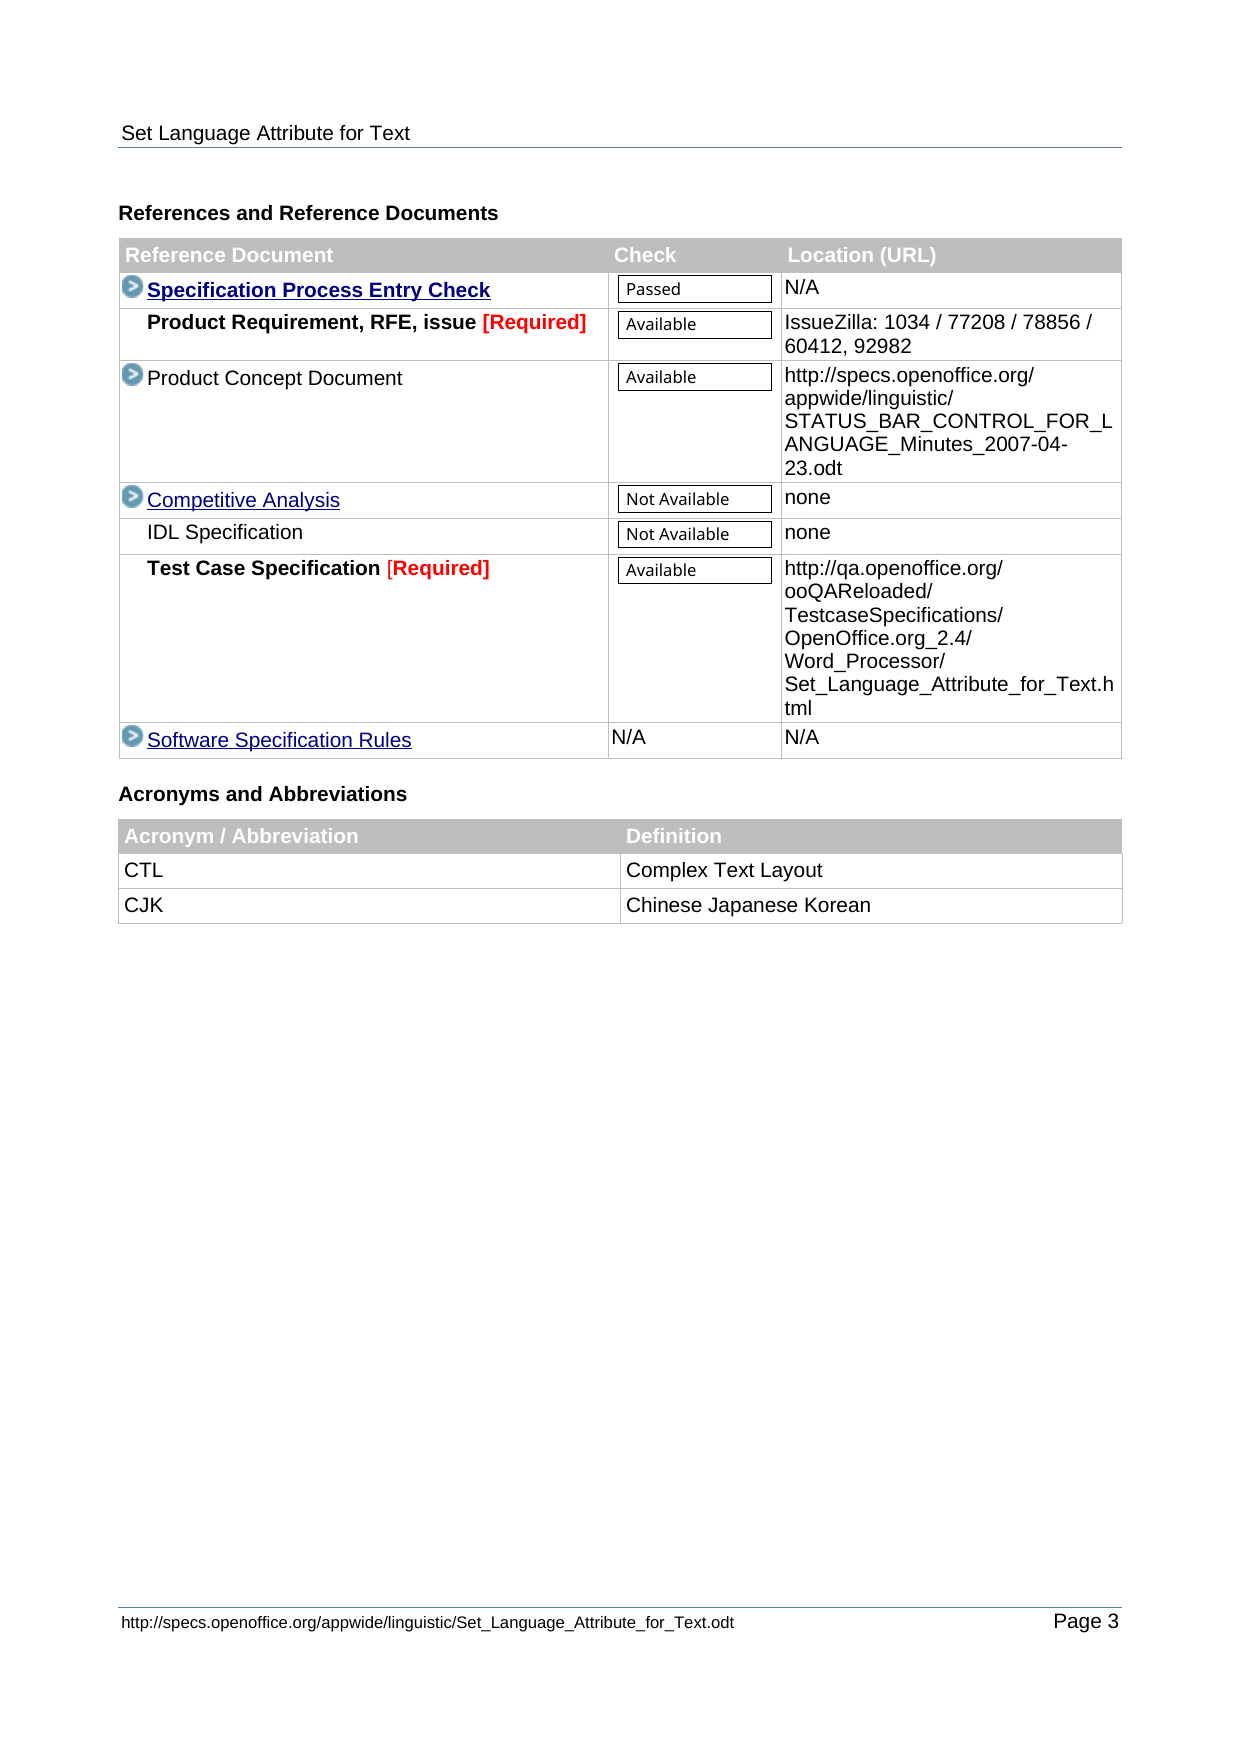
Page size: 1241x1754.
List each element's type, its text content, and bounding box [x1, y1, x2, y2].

picture [122, 485, 147, 508]
picture [122, 363, 147, 386]
table_cell [609, 555, 781, 722]
table_cell [609, 309, 781, 360]
table_cell Test Case Specification [Required] [120, 555, 608, 722]
subtitle Acronyms and Abbreviations [118, 783, 1122, 806]
table_cell Competitive Analysis [120, 483, 608, 518]
table_cell CJK [119, 889, 620, 923]
table_header Reference Document [119, 238, 608, 273]
table_cell N/A [782, 723, 1121, 758]
table_header Check [609, 238, 781, 273]
table_cell [609, 519, 781, 554]
table_cell [609, 273, 781, 308]
table_cell Product Concept Document [120, 361, 608, 482]
table_cell http://specs.openoffice.org/appwide/linguistic/STATUS_BAR_CONTROL_FOR_LANGUAGE_Minutes_2007-04-23.odt [782, 361, 1121, 482]
table_cell Product Requirement, RFE, issue [Required] [120, 309, 608, 360]
table_cell none [782, 483, 1121, 518]
table_cell N/A [782, 273, 1121, 308]
subtitle References and Reference Documents [118, 202, 1122, 225]
table_cell [609, 483, 781, 518]
table_cell Complex Text Layout [621, 854, 1122, 888]
picture [122, 275, 147, 298]
table_cell N/A [609, 723, 781, 758]
table_cell Software Specification Rules [120, 723, 608, 758]
table_cell [609, 361, 781, 482]
table_header Definition [620, 819, 1122, 853]
table_cell IssueZilla: 1034 / 77208 / 78856 / 60412, 92982 [782, 309, 1121, 360]
table_cell Specification Process Entry Check [120, 273, 608, 308]
table_cell CTL [119, 854, 620, 888]
picture [122, 725, 147, 747]
table_cell none [782, 519, 1121, 554]
table_header Acronym / Abbreviation [118, 819, 620, 853]
table_cell Chinese Japanese Korean [621, 889, 1122, 923]
table_cell http://qa.openoffice.org/ooQAReloaded/TestcaseSpecifications/OpenOffice.org_2.4/Word_Processor/Set_Language_Attribute_for_Text.html [782, 555, 1121, 722]
table_cell IDL Specification [120, 519, 608, 554]
table_header Location (URL) [782, 238, 1122, 273]
